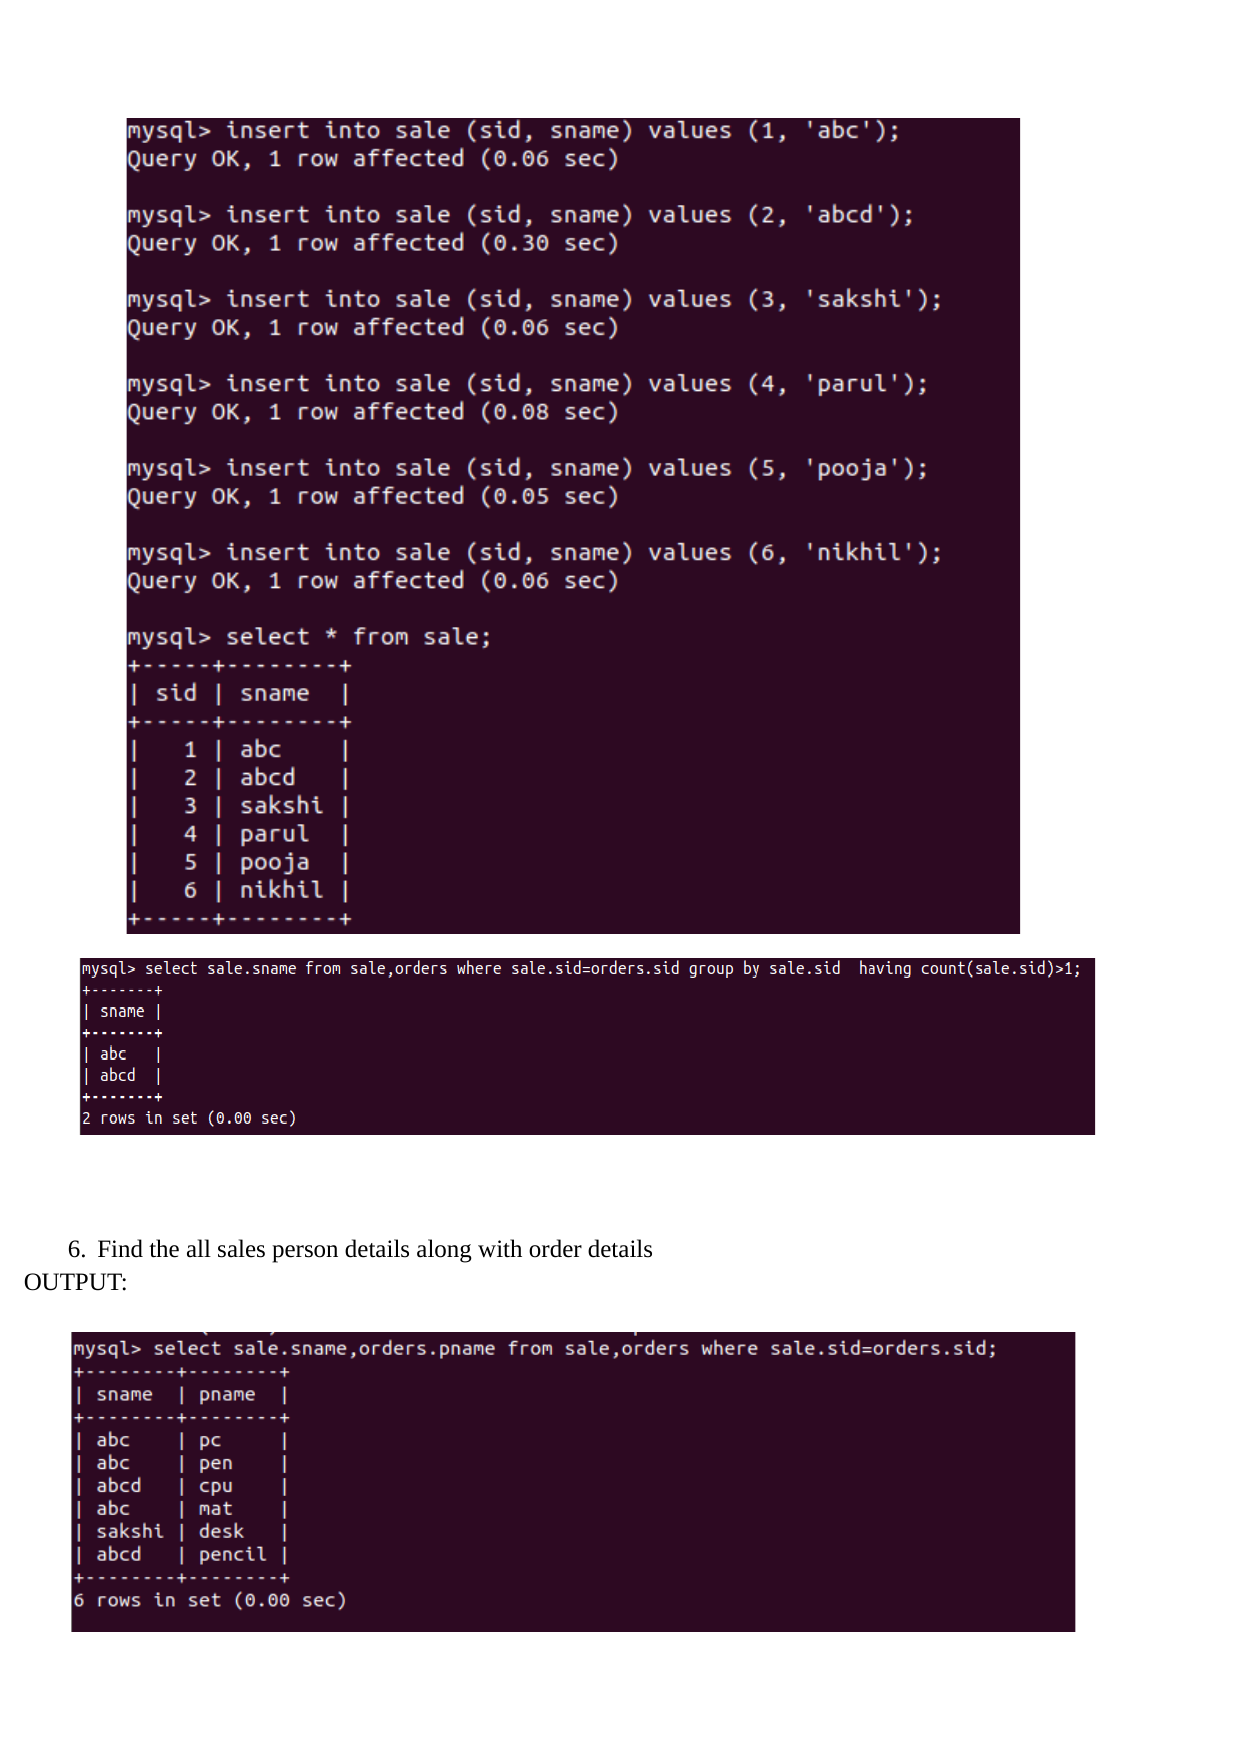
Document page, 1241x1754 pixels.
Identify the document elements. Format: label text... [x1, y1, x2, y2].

list Find the all sales person details along with order details [68, 1234, 1123, 1263]
picture [126, 118, 1021, 934]
picture [71, 1332, 1076, 1632]
text OUTPUT: [23, 1267, 1123, 1296]
picture [79, 958, 1096, 1135]
